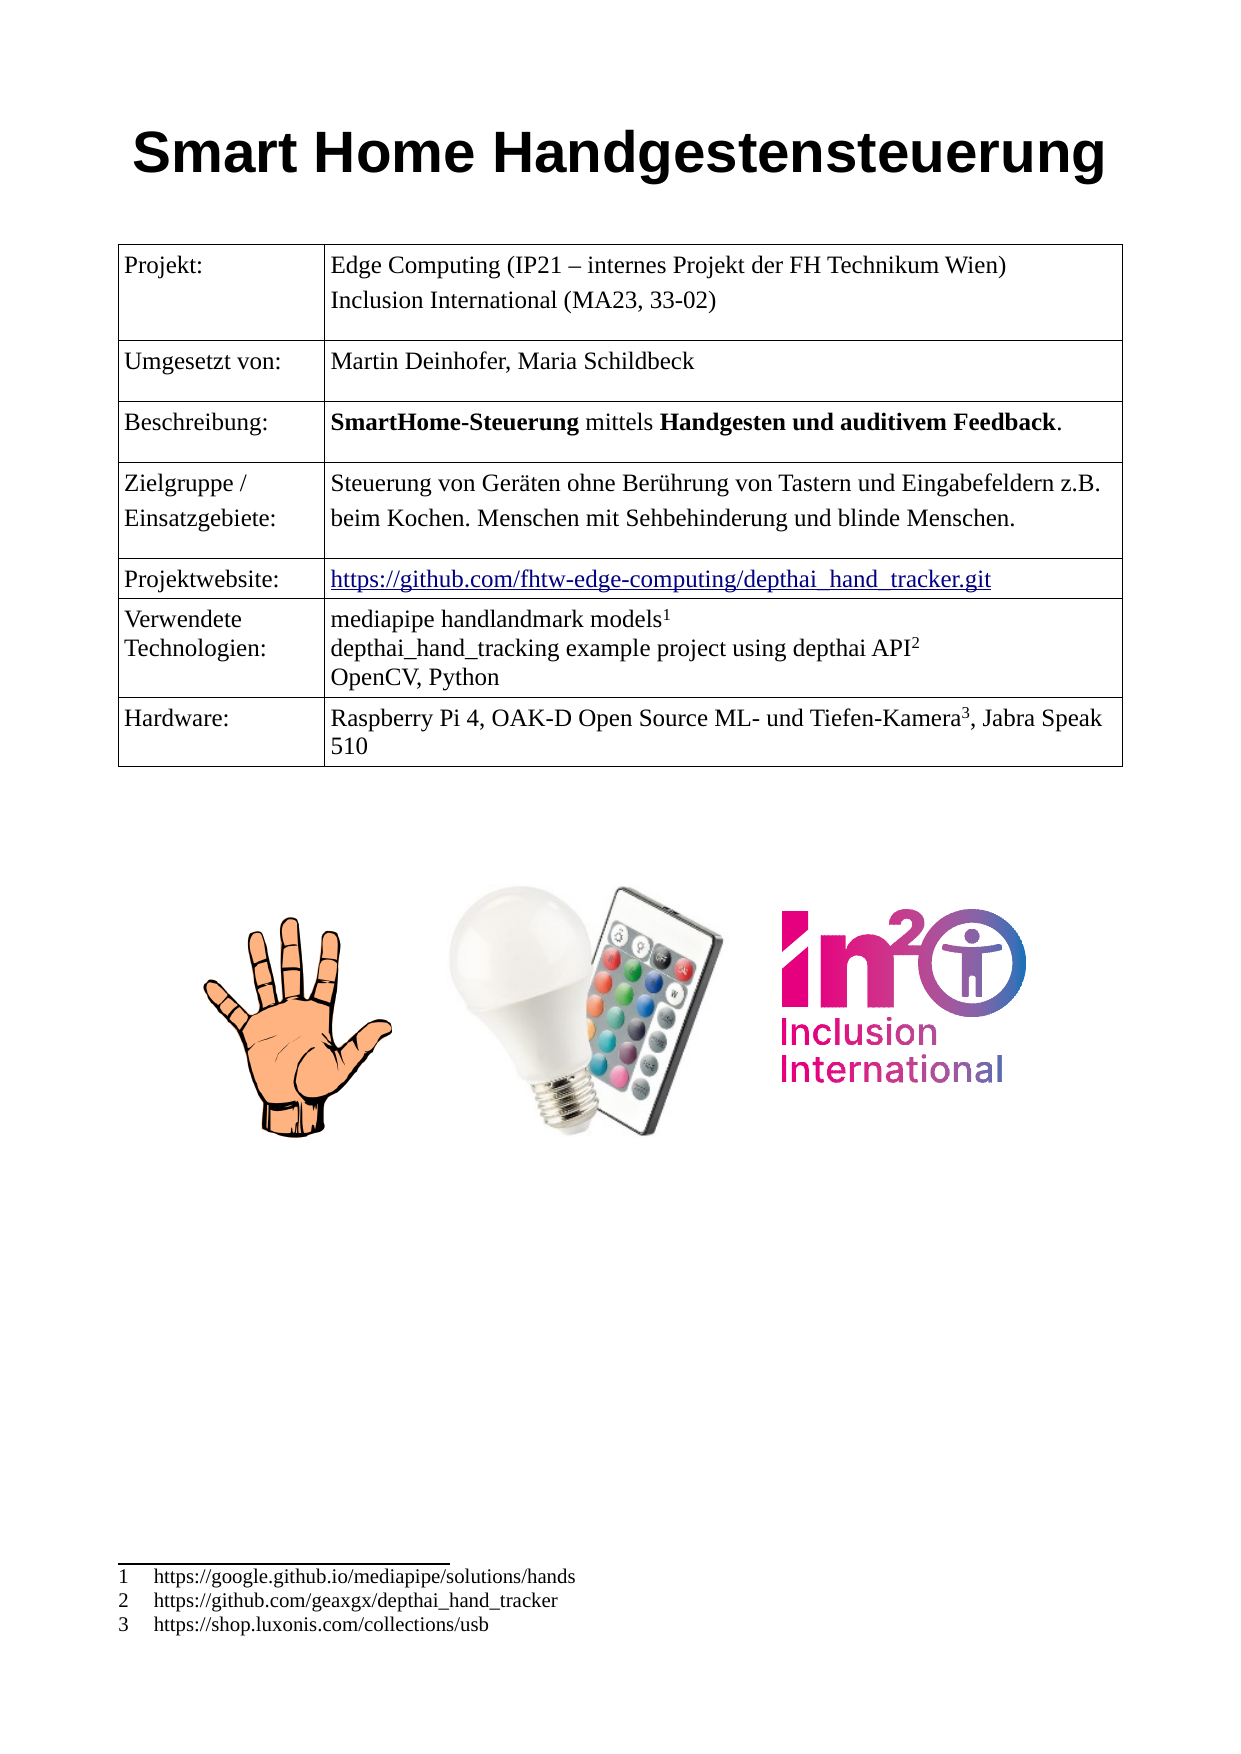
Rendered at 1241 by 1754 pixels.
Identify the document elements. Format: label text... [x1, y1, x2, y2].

table_cell https://github.com/fhtw-edge-computing/depthai_hand_tracker.git [325, 559, 1122, 598]
table_cell Zielgruppe / Einsatzgebiete: [119, 463, 324, 557]
table_cell Umgesetzt von: [119, 341, 324, 401]
table_cell Verwendete Technologien: [119, 599, 324, 696]
table_cell Martin Deinhofer, Maria Schildbeck [325, 341, 1122, 401]
table_header Projekt: [119, 245, 324, 340]
table_cell mediapipe handlandmark models depthai_hand_tracking example project using depthai API OpenCV, Python [325, 599, 1122, 696]
table_cell Raspberry Pi 4, OAK-D Open Source ML- und Tiefen-Kamera, Jabra Speak 510 [325, 698, 1122, 766]
table_header Edge Computing (IP21 – internes Projekt der FH Technikum Wien) Inclusion International (MA23, 33-02) [325, 245, 1122, 340]
table_cell Steuerung von Geräten ohne Berührung von Tastern und Eingabefeldern z.B. beim Kochen. Menschen mit Sehbehinderung und blinde Menschen. [325, 463, 1122, 557]
table_cell Hardware: [119, 698, 324, 766]
table_cell Projektwebsite: [119, 559, 324, 598]
text Smart Home Handgestensteuerung [118, 118, 1122, 185]
table_cell Beschreibung: [119, 402, 324, 462]
table_cell SmartHome-Steuerung mittels Handgesten und auditivem Feedback. [325, 402, 1122, 462]
